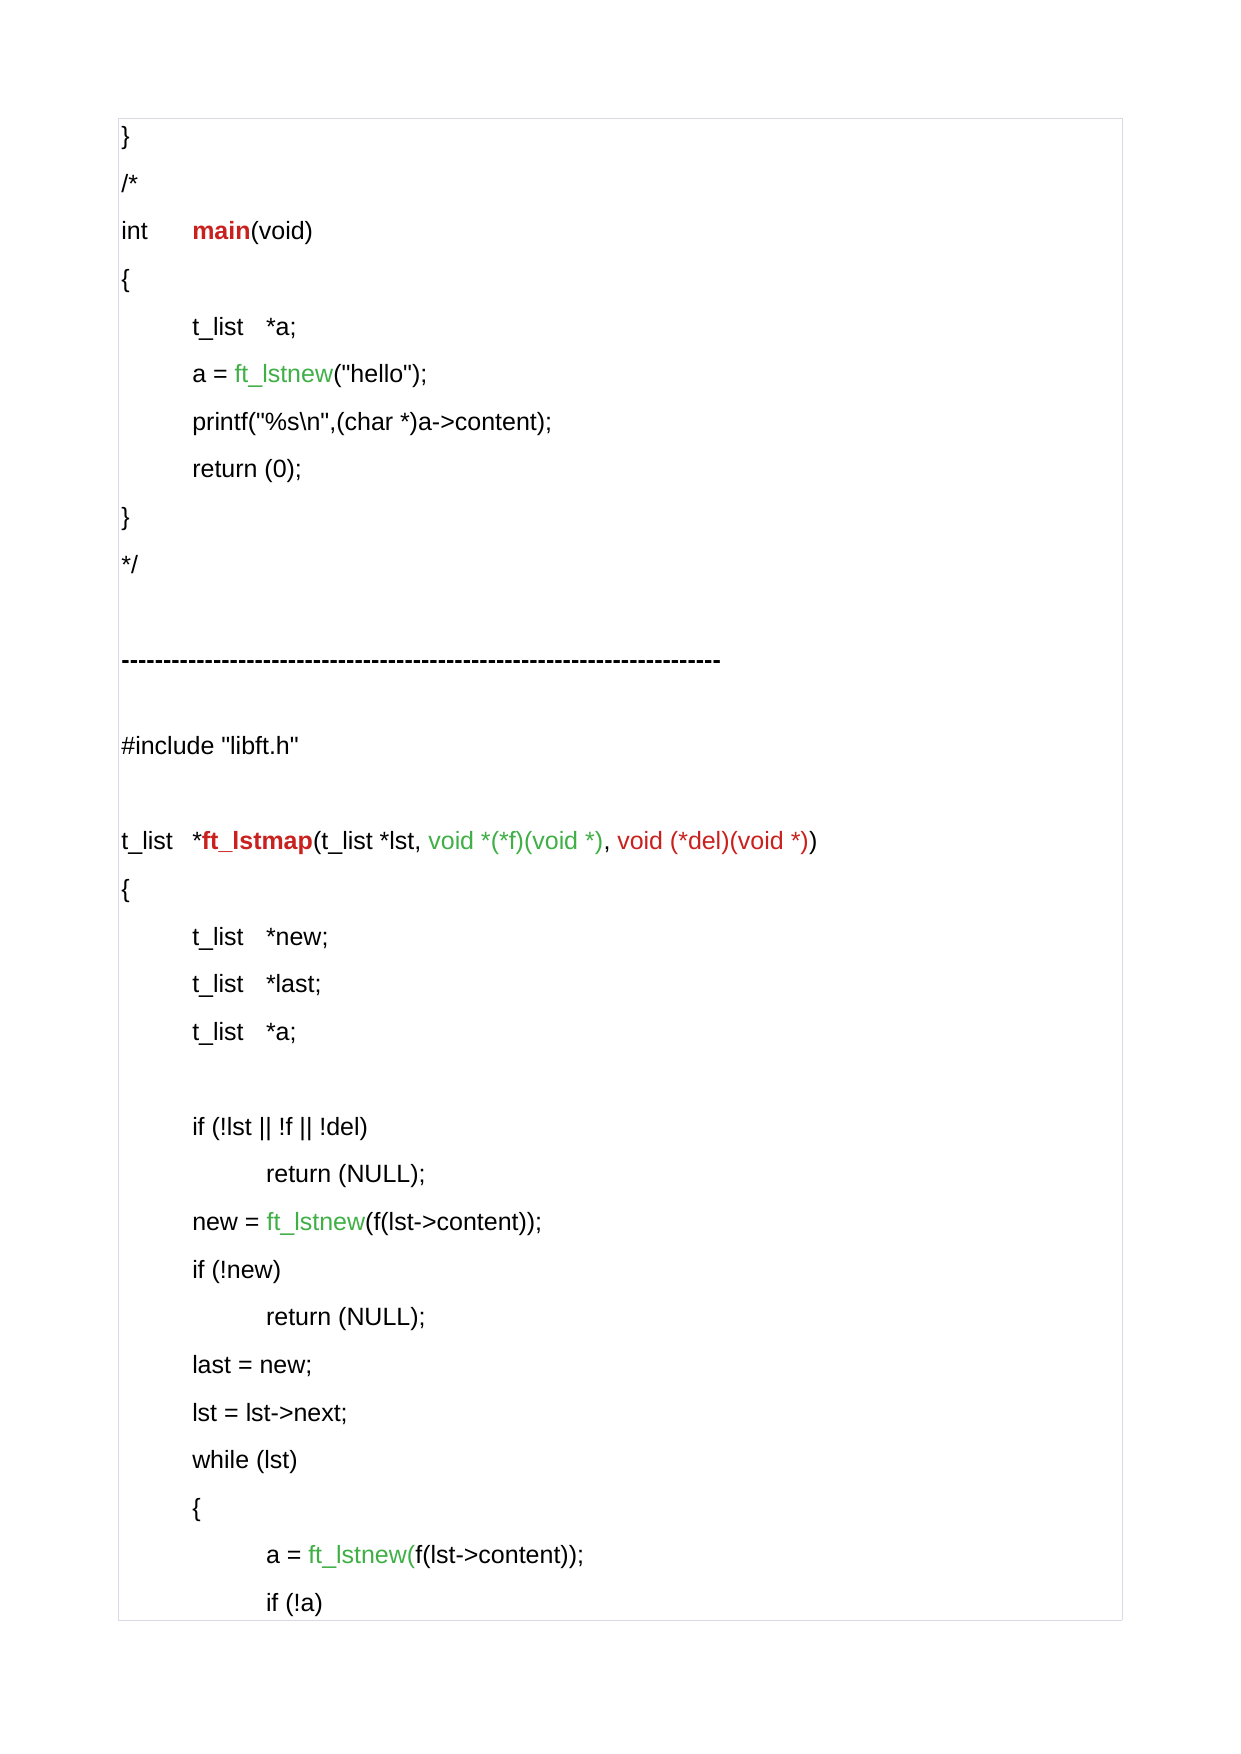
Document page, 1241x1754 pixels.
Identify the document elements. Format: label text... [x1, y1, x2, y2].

text lst = lst->next; [119, 1394, 1122, 1426]
text a = ft_lstnew("hello"); [119, 356, 1122, 388]
text } [119, 119, 1122, 150]
text { [119, 1490, 1122, 1521]
text if (!lst || !f || !del) [119, 1109, 1122, 1141]
text if (!a) [119, 1585, 1122, 1620]
text printf("%s\n",(char *)a->content); [119, 404, 1122, 436]
text while (lst) [119, 1442, 1122, 1474]
text t_list *a; [119, 308, 1122, 340]
text if (!new) [119, 1252, 1122, 1283]
text a = ft_lstnew(f(lst->content)); [119, 1537, 1122, 1569]
text int main(void) [119, 213, 1122, 245]
text { [119, 261, 1122, 293]
text last = new; [119, 1347, 1122, 1379]
text /* [119, 166, 1122, 197]
text t_list *last; [119, 966, 1122, 998]
text t_list *new; [119, 918, 1122, 950]
text t_list *ft_lstmap(t_list *lst, void *(*f)(void *), void (*del)(void *)) [119, 823, 1122, 855]
text return (NULL); [119, 1156, 1122, 1188]
text */ [119, 547, 1122, 578]
text { [119, 871, 1122, 903]
text return (0); [119, 451, 1122, 483]
text t_list *a; [119, 1014, 1122, 1045]
text } [119, 499, 1122, 531]
text ------------------------------------------------------------------------ [119, 642, 1122, 673]
text #include "libft.h" [119, 728, 1122, 760]
text return (NULL); [119, 1299, 1122, 1331]
text new = ft_lstnew(f(lst->content)); [119, 1204, 1122, 1236]
